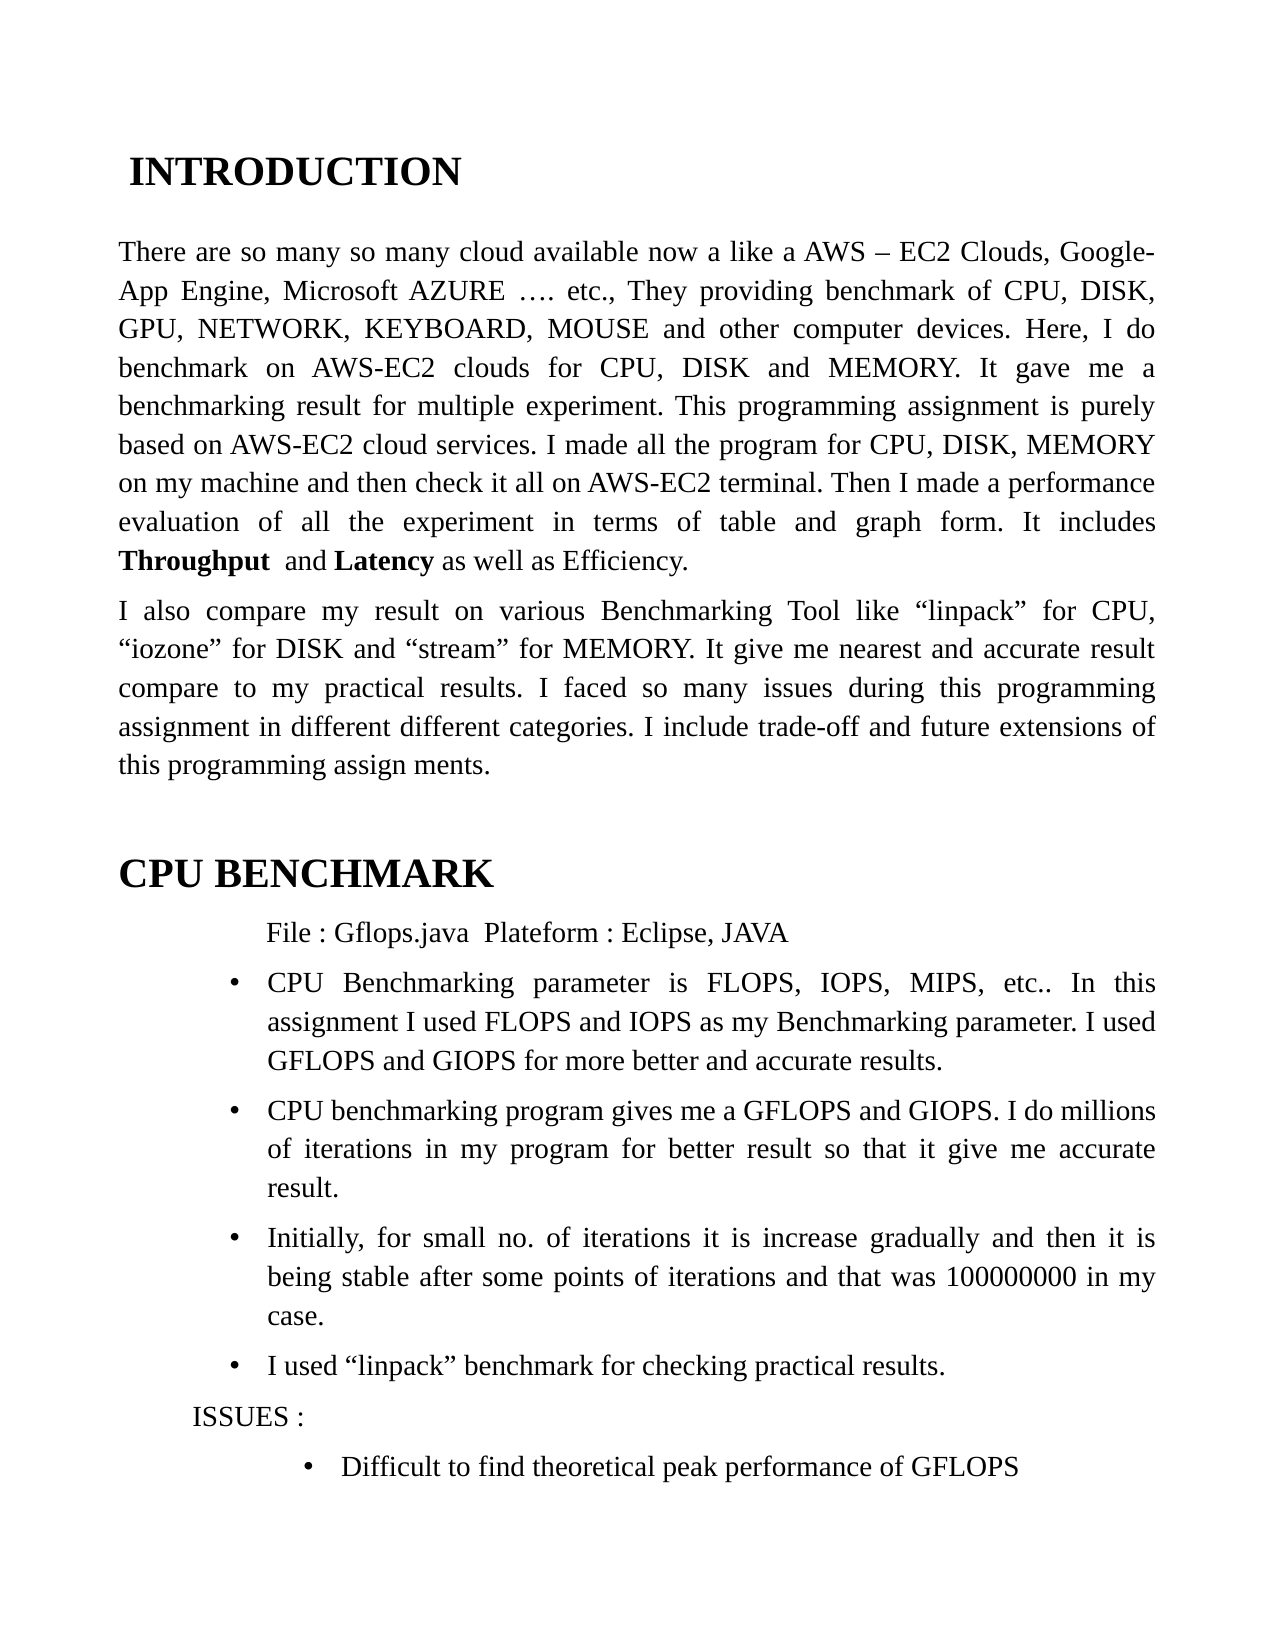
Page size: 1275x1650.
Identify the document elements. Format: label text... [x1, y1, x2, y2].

list CPU Benchmarking parameter is FLOPS, IOPS, MIPS, etc.. In this assignment I used FLOPS and IOPS as my Benchmarking parameter. I used GFLOPS and GIOPS for more better and accurate results. [229, 965, 1157, 1076]
text CPU BENCHMARK [118, 848, 1157, 896]
list CPU benchmarking program gives me a GFLOPS and GIOPS. I do millions of iterations in my program for better result so that it give me accurate result. [229, 1093, 1157, 1204]
list Difficult to find theoretical peak performance of GFLOPS [303, 1449, 1157, 1483]
text I also compare my result on various Benchmarking Tool like “linpack” for CPU, “iozone” for DISK and “stream” for MEMORY. It give me nearest and accurate result compare to my practical results. I faced so many issues during this programming assignment in different different categories. I include trade-off and future extensions of this programming assign ments. [118, 593, 1157, 781]
text INTRODUCTION [118, 147, 1157, 195]
list I used “linpack” benchmark for checking practical results. [229, 1348, 1157, 1382]
text ISSUES : [118, 1399, 1157, 1432]
list Initially, for small no. of iterations it is increase gradually and then it is being stable after some points of iterations and that was 100000000 in my case. [229, 1221, 1157, 1331]
text There are so many so many cloud available now a like a AWS – EC2 Clouds, Google-App Engine, Microsoft AZURE …. etc., They providing benchmark of CPU, DISK, GPU, NETWORK, KEYBOARD, MOUSE and other computer devices. Here, I do benchmark on AWS-EC2 clouds for CPU, DISK and MEMORY. It gave me a benchmarking result for multiple experiment. This programming assignment is purely based on AWS-EC2 cloud services. I made all the program for CPU, DISK, MEMORY on my machine and then check it all on AWS-EC2 terminal. Then I made a performance evaluation of all the experiment in terms of table and graph form. It includes Throughput and Latency as well as Efficiency. [118, 234, 1157, 576]
text File : Gflops.java Plateform : Eclipse, JAVA [118, 915, 1157, 948]
